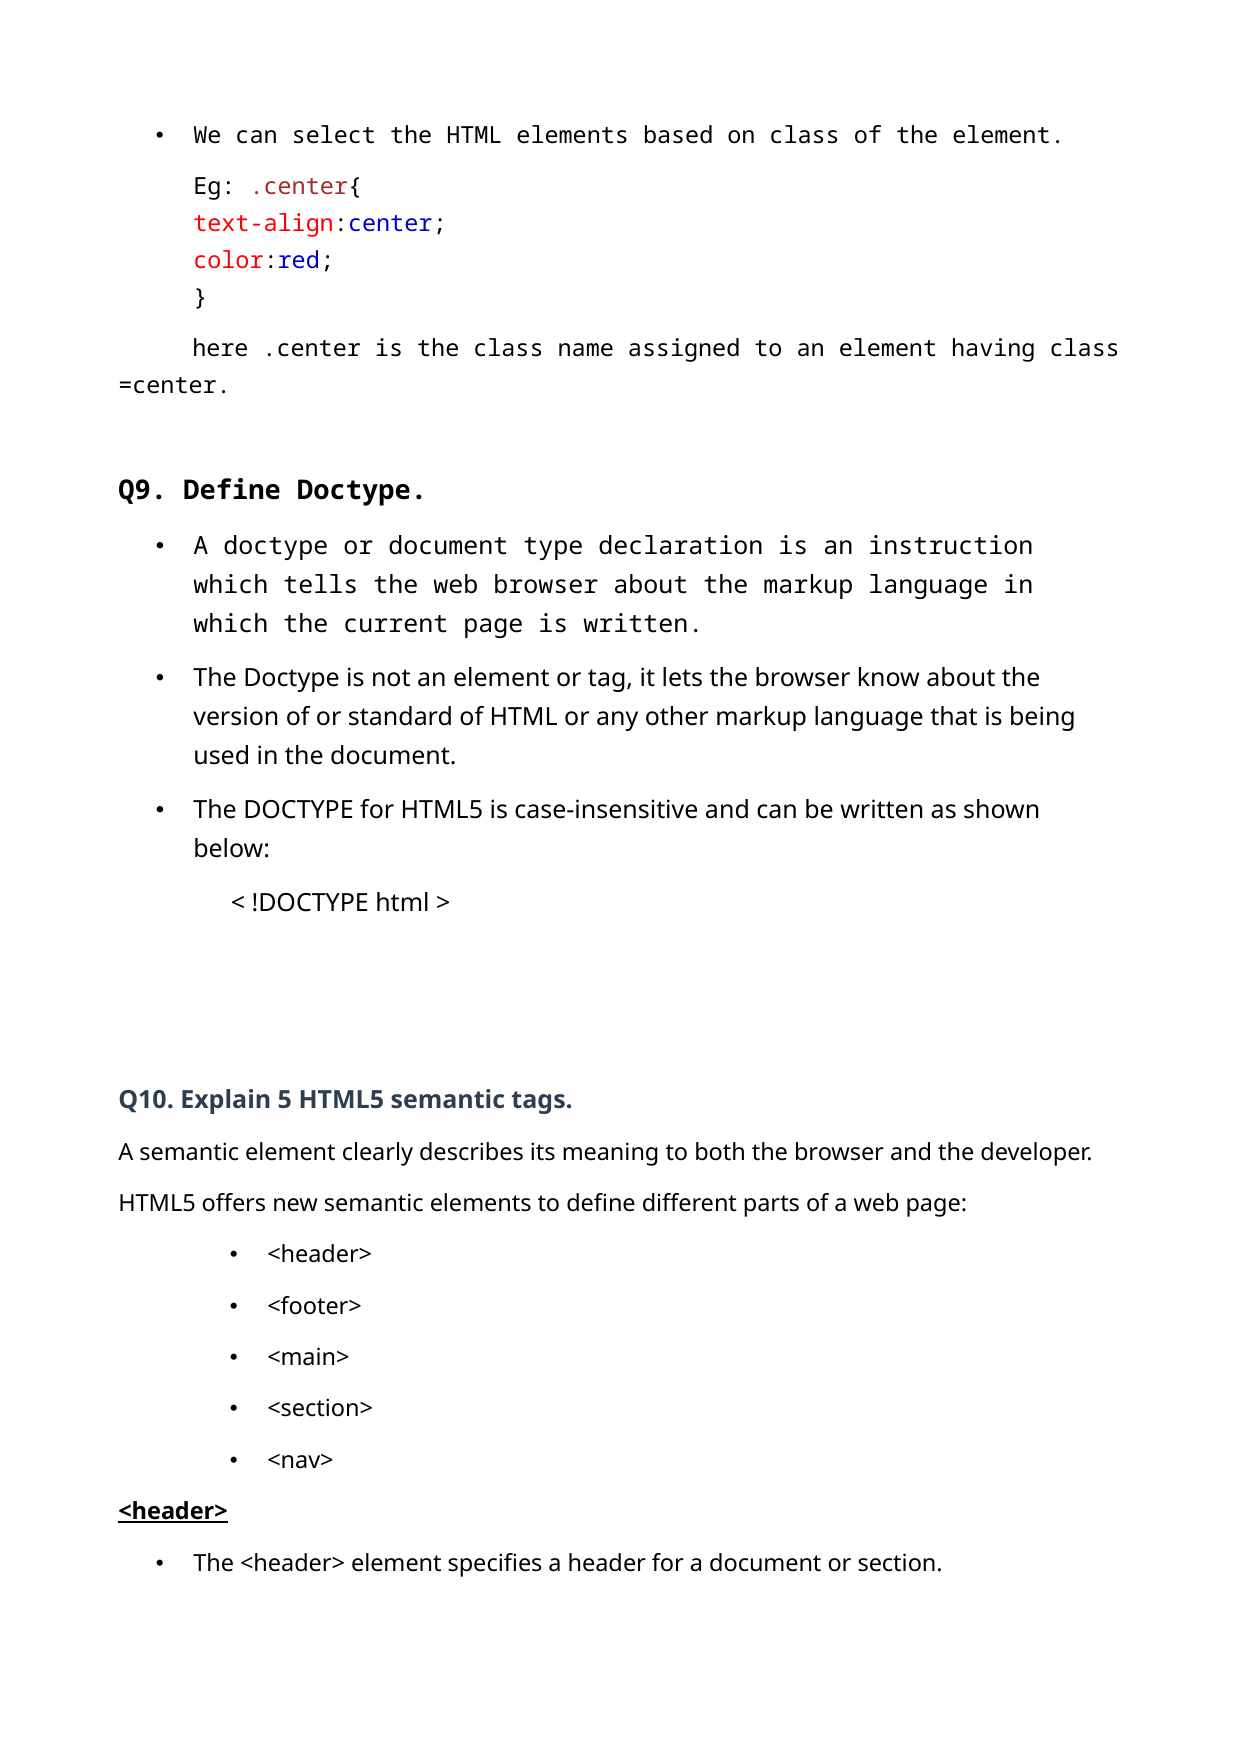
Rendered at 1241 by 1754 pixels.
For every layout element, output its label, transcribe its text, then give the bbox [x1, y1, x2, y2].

list <nav> [229, 1443, 1122, 1475]
list We can select the HTML elements based on class of the element. [156, 118, 1122, 150]
list <section> [229, 1392, 1122, 1424]
text HTML5 offers new semantic elements to define different parts of a web page: [118, 1186, 1122, 1218]
list <header> [229, 1238, 1122, 1270]
list Eg: .center{ text-align:center; color:red; } [156, 169, 1122, 312]
list The DOCTYPE for HTML5 is case-insensitive and can be written as shown below: [156, 792, 1122, 865]
list The <header> element specifies a header for a document or section. [156, 1546, 1122, 1578]
list A doctype or document type declaration is an instruction which tells the web browser about the markup language in which the current page is written. [156, 528, 1122, 640]
text Q9. Define Doctype. [118, 471, 1122, 507]
text A semantic element clearly describes its meaning to both the browser and the developer. [118, 1135, 1122, 1167]
list < !DOCTYPE html > [193, 885, 1122, 919]
list The Doctype is not an element or tag, it lets the browser know about the version of or standard of HTML or any other markup language that is being used in the document. [156, 660, 1122, 772]
list <main> [229, 1340, 1122, 1372]
text here .center is the class name assigned to an element having class =center. [118, 331, 1122, 400]
text <header> [118, 1494, 1122, 1526]
text Q10. Explain 5 HTML5 semantic tags. [118, 1081, 1122, 1115]
list <footer> [229, 1289, 1122, 1321]
